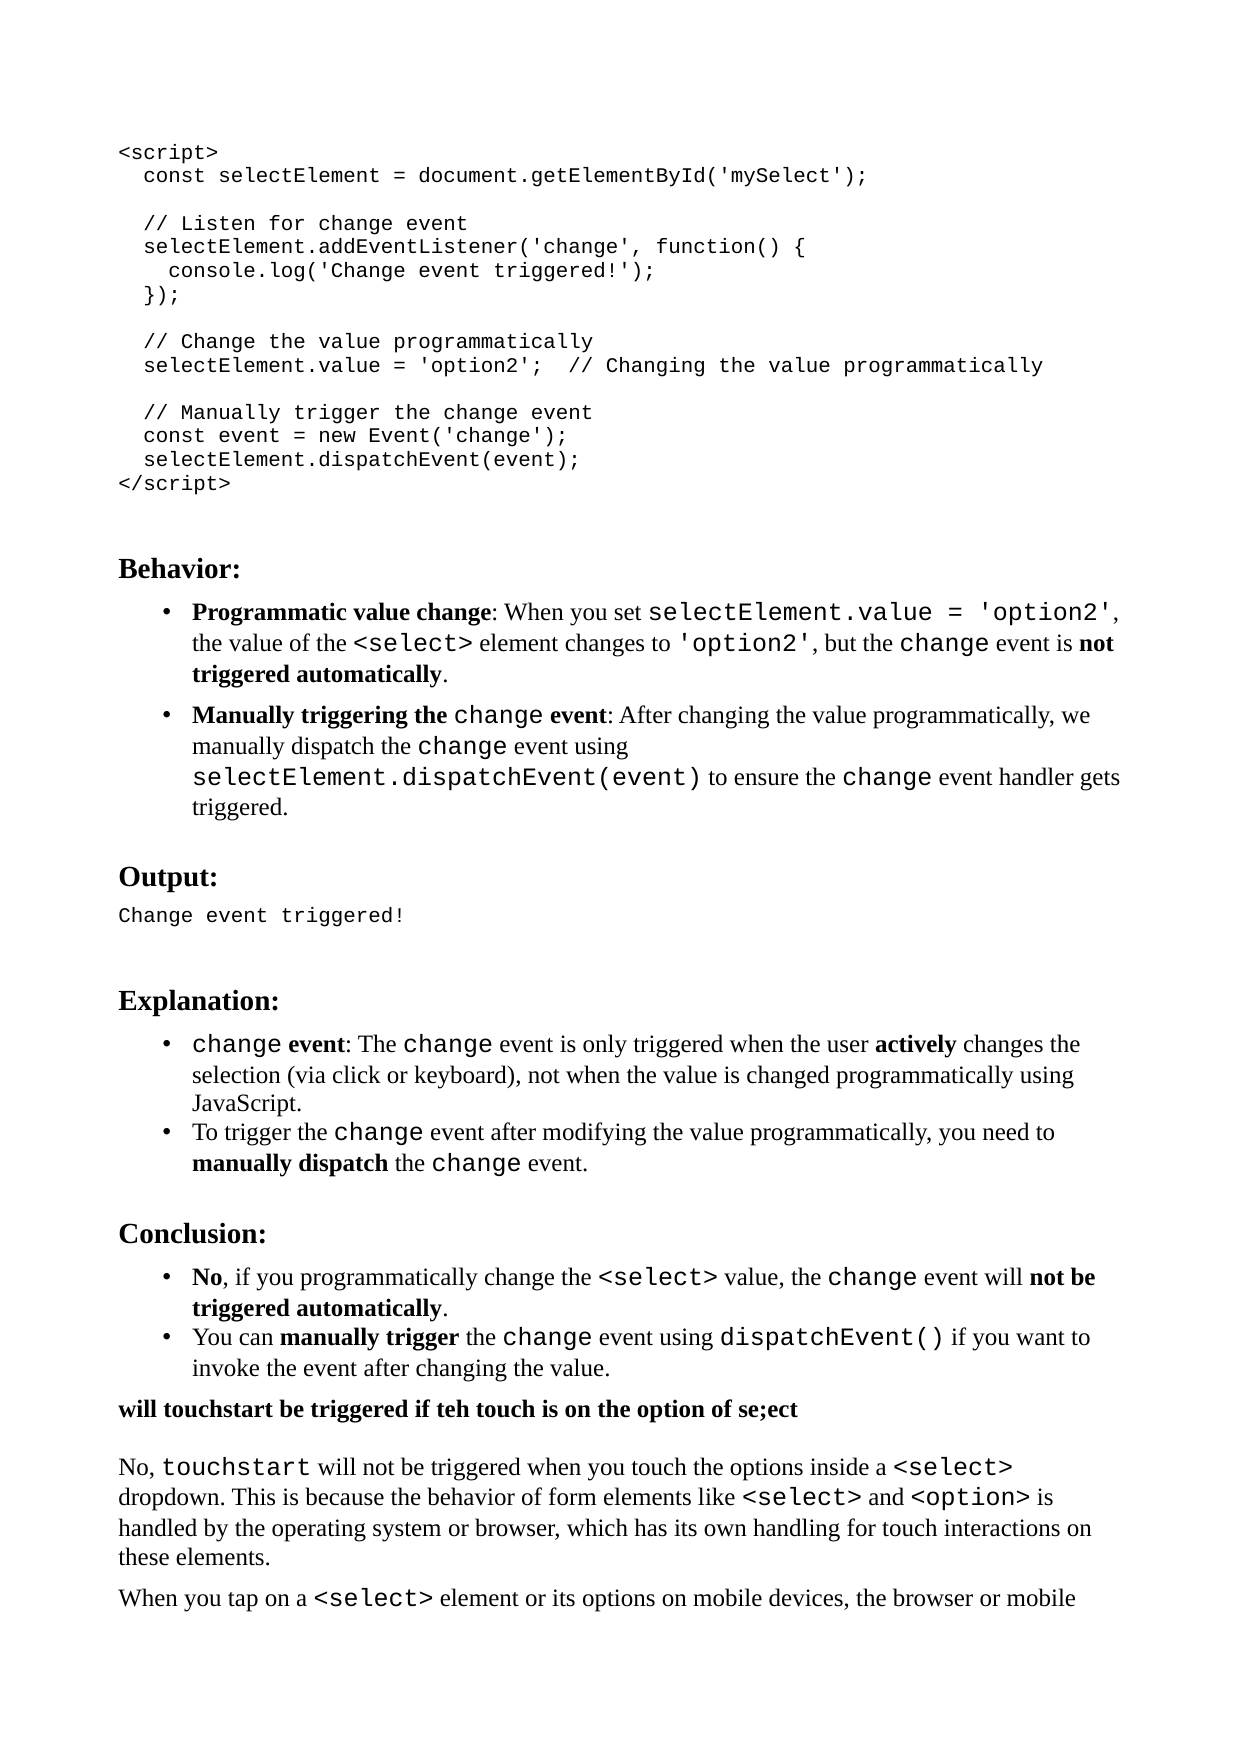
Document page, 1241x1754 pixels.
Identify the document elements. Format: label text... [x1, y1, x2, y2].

text will touchstart be triggered if teh touch is on the option of se;ect [118, 1394, 1122, 1423]
text selectElement.dispatchEvent(event); [118, 449, 1122, 473]
text selectElement.addEventListener('change', function() { [118, 236, 1122, 260]
subtitle Behavior: [118, 551, 1122, 584]
subtitle Output: [118, 859, 1122, 892]
list Programmatic value change: When you set selectElement.value = 'option2', the value of the <select> element changes to 'option2', but the change event is not triggered automatically. [162, 597, 1122, 687]
text <script> [118, 142, 1122, 165]
text // Change the value programmatically [118, 331, 1122, 354]
text // Listen for change event [118, 213, 1122, 236]
text // Manually trigger the change event [118, 402, 1122, 426]
list To trigger the change event after modifying the value programmatically, you need to manually dispatch the change event. [162, 1117, 1122, 1179]
list You can manually trigger the change event using dispatchEvent() if you want to invoke the event after changing the value. [162, 1322, 1122, 1382]
list change event: The change event is only triggered when the user actively changes the selection (via click or keyboard), not when the value is changed programmatically using JavaScript. [162, 1029, 1122, 1117]
list No, if you programmatically change the <select> value, the change event will not be triggered automatically. [162, 1262, 1122, 1322]
text Change event triggered! [118, 905, 1122, 928]
text console.log('Change event triggered!'); [118, 260, 1122, 284]
text No, touchstart will not be triggered when you touch the options inside a <select> dropdown. This is because the behavior of form elements like <select> and <option> is handled by the operating system or browser, which has its own handling for touch interactions on these elements. [118, 1452, 1122, 1571]
subtitle Conclusion: [118, 1216, 1122, 1250]
text selectElement.value = 'option2'; // Changing the value programmatically [118, 354, 1122, 378]
text When you tap on a <select> element or its options on mobile devices, the browser or mobile [118, 1583, 1122, 1614]
text const selectElement = document.getElementById('mySelect'); [118, 165, 1122, 189]
text }); [118, 284, 1122, 307]
text const event = new Event('change'); [118, 426, 1122, 449]
subtitle Explanation: [118, 983, 1122, 1016]
list Manually triggering the change event: After changing the value programmatically, we manually dispatch the change event using selectElement.dispatchEvent(event) to ensure the change event handler gets triggered. [162, 700, 1122, 821]
text </script> [118, 473, 1122, 496]
